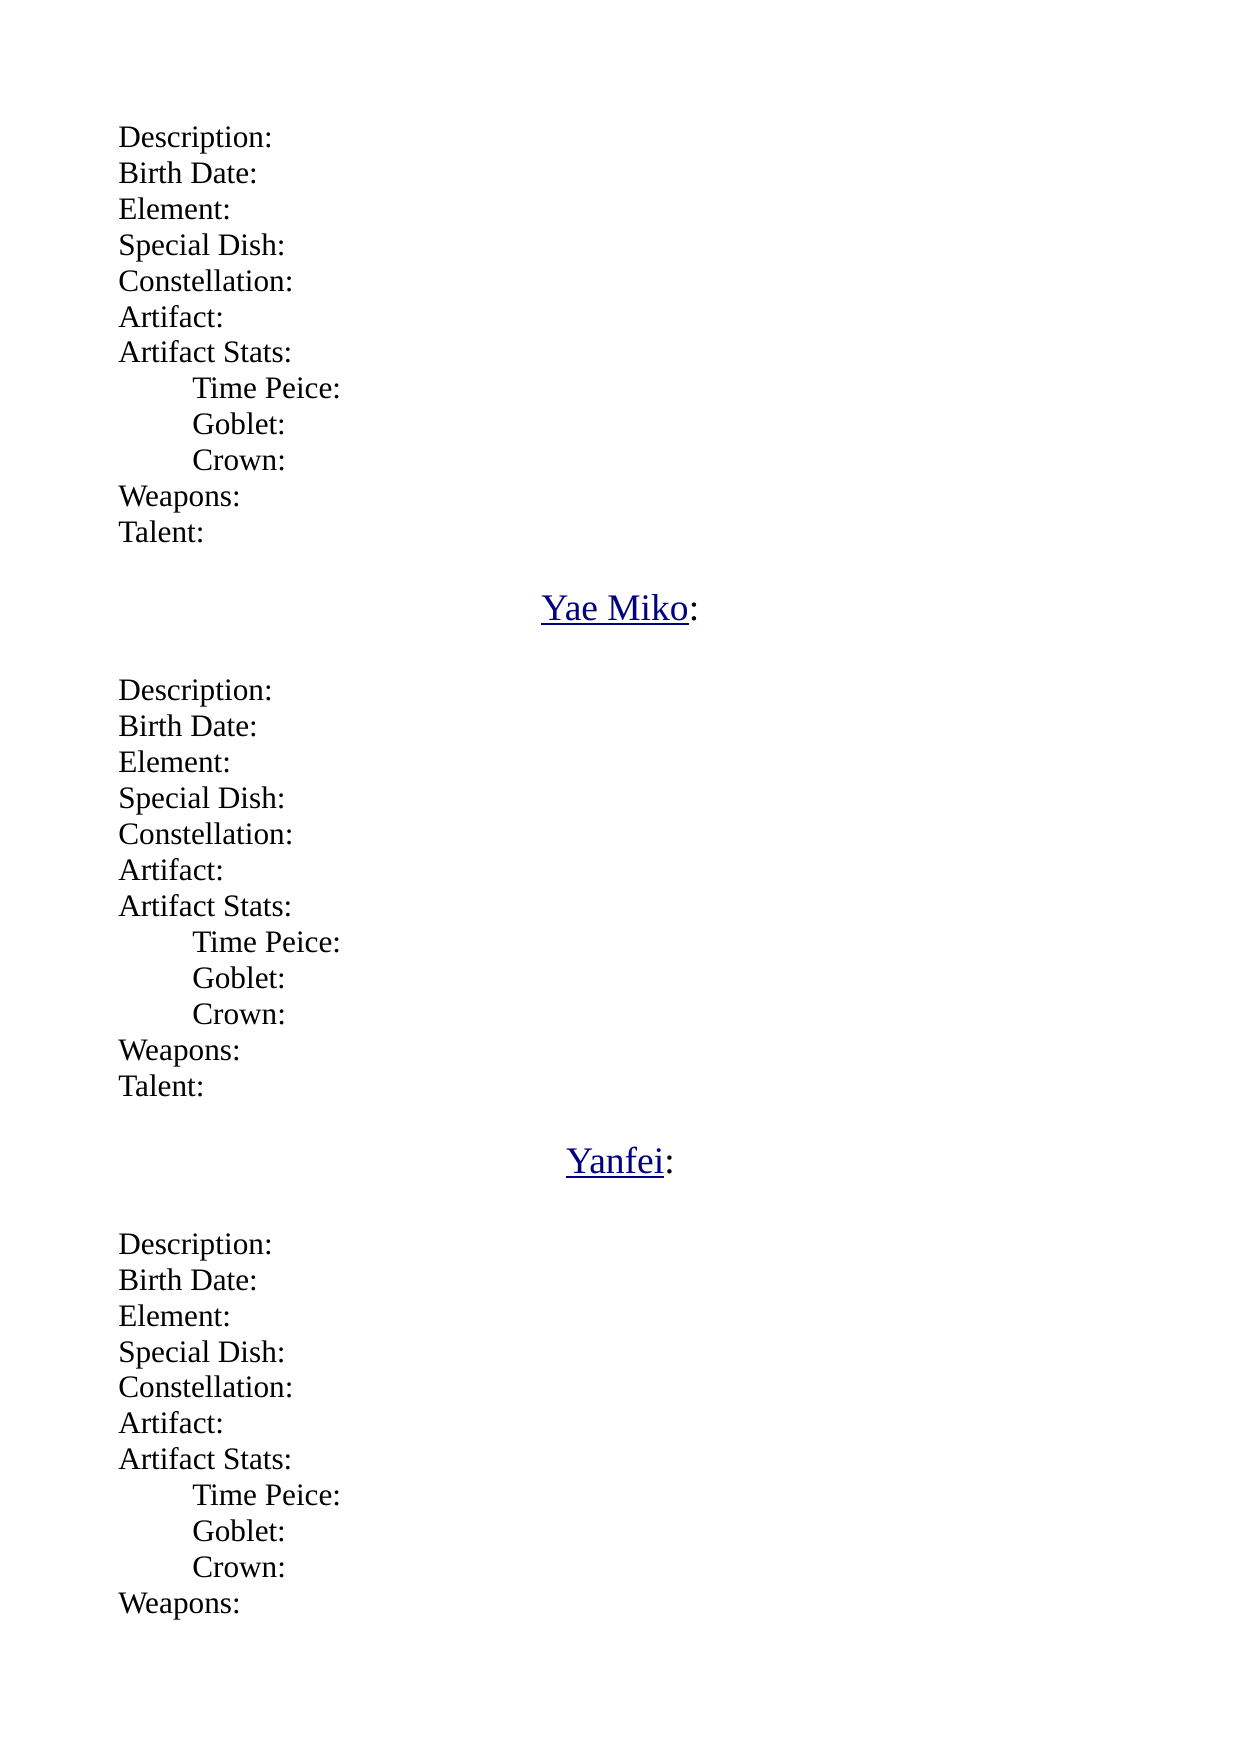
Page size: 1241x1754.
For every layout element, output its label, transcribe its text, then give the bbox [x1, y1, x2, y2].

text Time Peice: [118, 1477, 1122, 1512]
text Constellation: [118, 1369, 1122, 1405]
text Artifact Stats: [118, 1441, 1122, 1477]
text Weapons: [118, 477, 1122, 513]
text Birth Date: [118, 154, 1122, 190]
text Time Peice: [118, 370, 1122, 406]
text Yanfei: [118, 1139, 1122, 1182]
text Special Dish: [118, 1333, 1122, 1369]
text Talent: [118, 513, 1122, 549]
text Birth Date: [118, 1261, 1122, 1297]
text Artifact Stats: [118, 887, 1122, 923]
text Crown: [118, 995, 1122, 1031]
text Artifact: [118, 1405, 1122, 1441]
text Talent: [118, 1067, 1122, 1103]
text Description: [118, 672, 1122, 707]
text Time Peice: [118, 923, 1122, 959]
text Artifact: [118, 851, 1122, 887]
text Special Dish: [118, 226, 1122, 262]
text Constellation: [118, 262, 1122, 298]
text Yae Miko: [118, 585, 1122, 628]
text Weapons: [118, 1584, 1122, 1620]
text Element: [118, 190, 1122, 226]
text Element: [118, 743, 1122, 779]
text Crown: [118, 442, 1122, 477]
text Constellation: [118, 815, 1122, 851]
text Description: [118, 1225, 1122, 1261]
text Description: [118, 118, 1122, 154]
text Goblet: [118, 406, 1122, 442]
text Weapons: [118, 1031, 1122, 1067]
text Special Dish: [118, 779, 1122, 815]
text Birth Date: [118, 707, 1122, 743]
text Crown: [118, 1548, 1122, 1584]
text Goblet: [118, 1512, 1122, 1548]
text Artifact Stats: [118, 334, 1122, 370]
text Goblet: [118, 959, 1122, 995]
text Element: [118, 1297, 1122, 1333]
text Artifact: [118, 298, 1122, 334]
